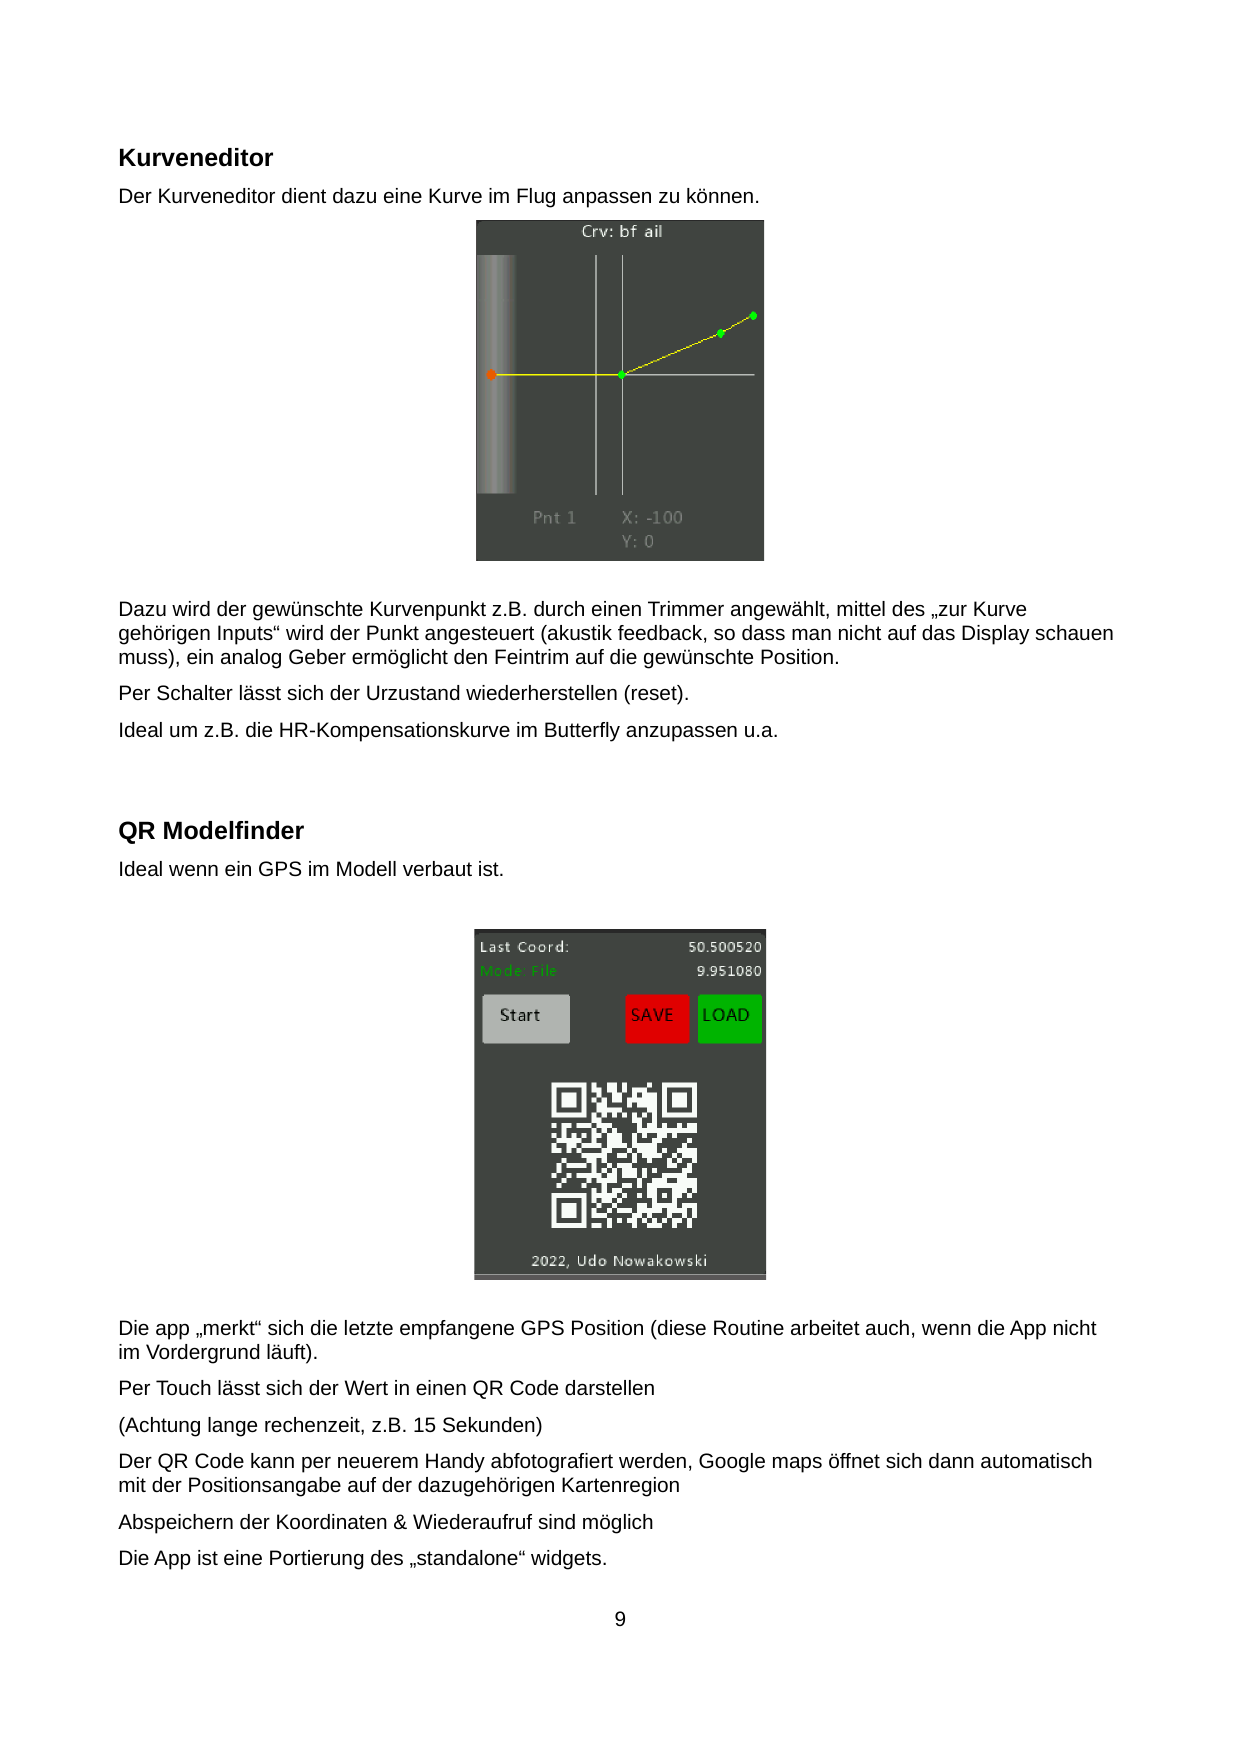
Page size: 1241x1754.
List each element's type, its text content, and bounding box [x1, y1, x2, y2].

text Die App ist eine Portierung des „standalone“ widgets. [118, 1546, 1122, 1570]
text Die app „merkt“ sich die letzte empfangene GPS Position (diese Routine arbeitet auch, wenn die App nicht im Vordergrund läuft). [118, 1316, 1122, 1364]
text Ideal um z.B. die HR-Kompensationskurve im Butterfly anzupassen u.a. [118, 718, 1122, 742]
picture [474, 929, 767, 1280]
text Der QR Code kann per neuerem Handy abfotografiert werden, Google maps öffnet sich dann automatisch mit der Positionsangabe auf der dazugehörigen Kartenregion [118, 1449, 1122, 1497]
text Ideal wenn ein GPS im Modell verbaut ist. [118, 857, 1122, 881]
subtitle Kurveneditor [118, 143, 1122, 172]
subtitle QR Modelfinder [118, 816, 1122, 844]
text Dazu wird der gewünschte Kurvenpunkt z.B. durch einen Trimmer angewählt, mittel des „zur Kurve gehörigen Inputs“ wird der Punkt angesteuert (akustik feedback, so dass man nicht auf das Display schauen muss), ein analog Geber ermöglicht den Feintrim auf die gewünschte Position. [118, 597, 1122, 669]
text Abspeichern der Koordinaten & Wiederaufruf sind möglich [118, 1509, 1122, 1533]
text Per Schalter lässt sich der Urzustand wiederherstellen (reset). [118, 681, 1122, 705]
text Per Touch lässt sich der Wert in einen QR Code darstellen [118, 1376, 1122, 1400]
text Der Kurveneditor dient dazu eine Kurve im Flug anpassen zu können. [118, 184, 1122, 208]
picture [476, 220, 765, 561]
text (Achtung lange rechenzeit, z.B. 15 Sekunden) [118, 1413, 1122, 1437]
